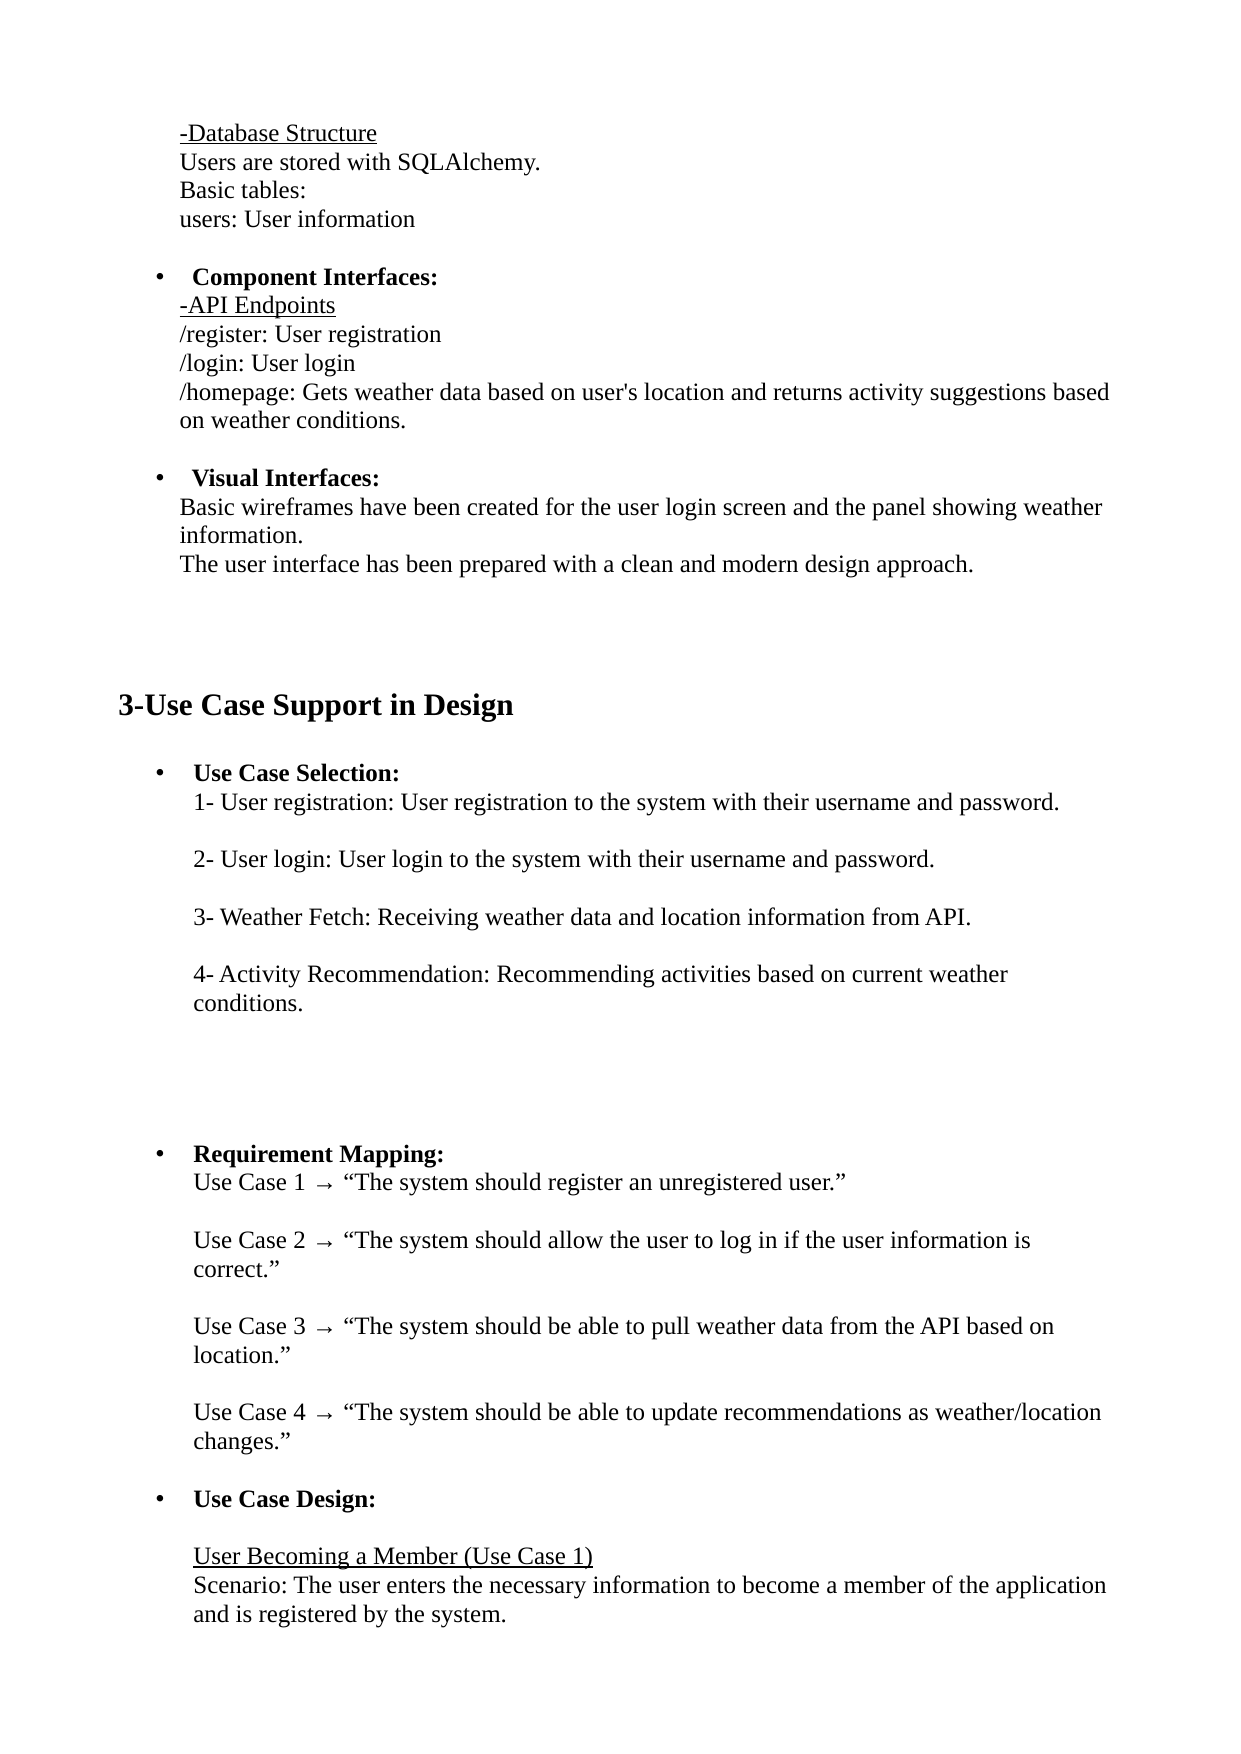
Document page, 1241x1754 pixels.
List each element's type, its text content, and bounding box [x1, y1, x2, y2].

list The user interface has been prepared with a clean and modern design approach. [156, 549, 1122, 578]
list -API Endpoints [156, 291, 1122, 319]
list Use Case 1 → “The system should register an unregistered user.” [156, 1167, 1122, 1196]
list -Database Structure [156, 118, 1122, 147]
list 4- Activity Recommendation: Recommending activities based on current weather conditions. [156, 959, 1122, 1017]
list users: User information [156, 204, 1122, 233]
list Use Case 4 → “The system should be able to update recommendations as weather/location changes.” [156, 1397, 1122, 1455]
list 2- User login: User login to the system with their username and password. [156, 844, 1122, 873]
list Use Case Selection: [156, 758, 1122, 787]
list /login: User login [156, 348, 1122, 377]
list 1- User registration: User registration to the system with their username and password. [156, 787, 1122, 815]
list 3- Weather Fetch: Receiving weather data and location information from API. [156, 902, 1122, 930]
list Use Case 3 → “The system should be able to pull weather data from the API based on location.” [156, 1311, 1122, 1369]
list Users are stored with SQLAlchemy. [156, 147, 1122, 176]
list Use Case 2 → “The system should allow the user to log in if the user information is correct.” [156, 1225, 1122, 1282]
list Visual Interfaces: [156, 463, 1122, 492]
list Basic wireframes have been created for the user login screen and the panel showing weather information. [156, 492, 1122, 549]
list /register: User registration [156, 319, 1122, 348]
list Scenario: The user enters the necessary information to become a member of the application and is registered by the system. [156, 1570, 1122, 1627]
text 3-Use Case Support in Design [118, 686, 1122, 722]
list Requirement Mapping: [156, 1139, 1122, 1167]
list User Becoming a Member (Use Case 1) [156, 1541, 1122, 1570]
list Basic tables: [156, 176, 1122, 204]
list Component Interfaces: [156, 262, 1122, 291]
list Use Case Design: [156, 1484, 1122, 1512]
list /homepage: Gets weather data based on user's location and returns activity suggestions based on weather conditions. [156, 377, 1122, 434]
